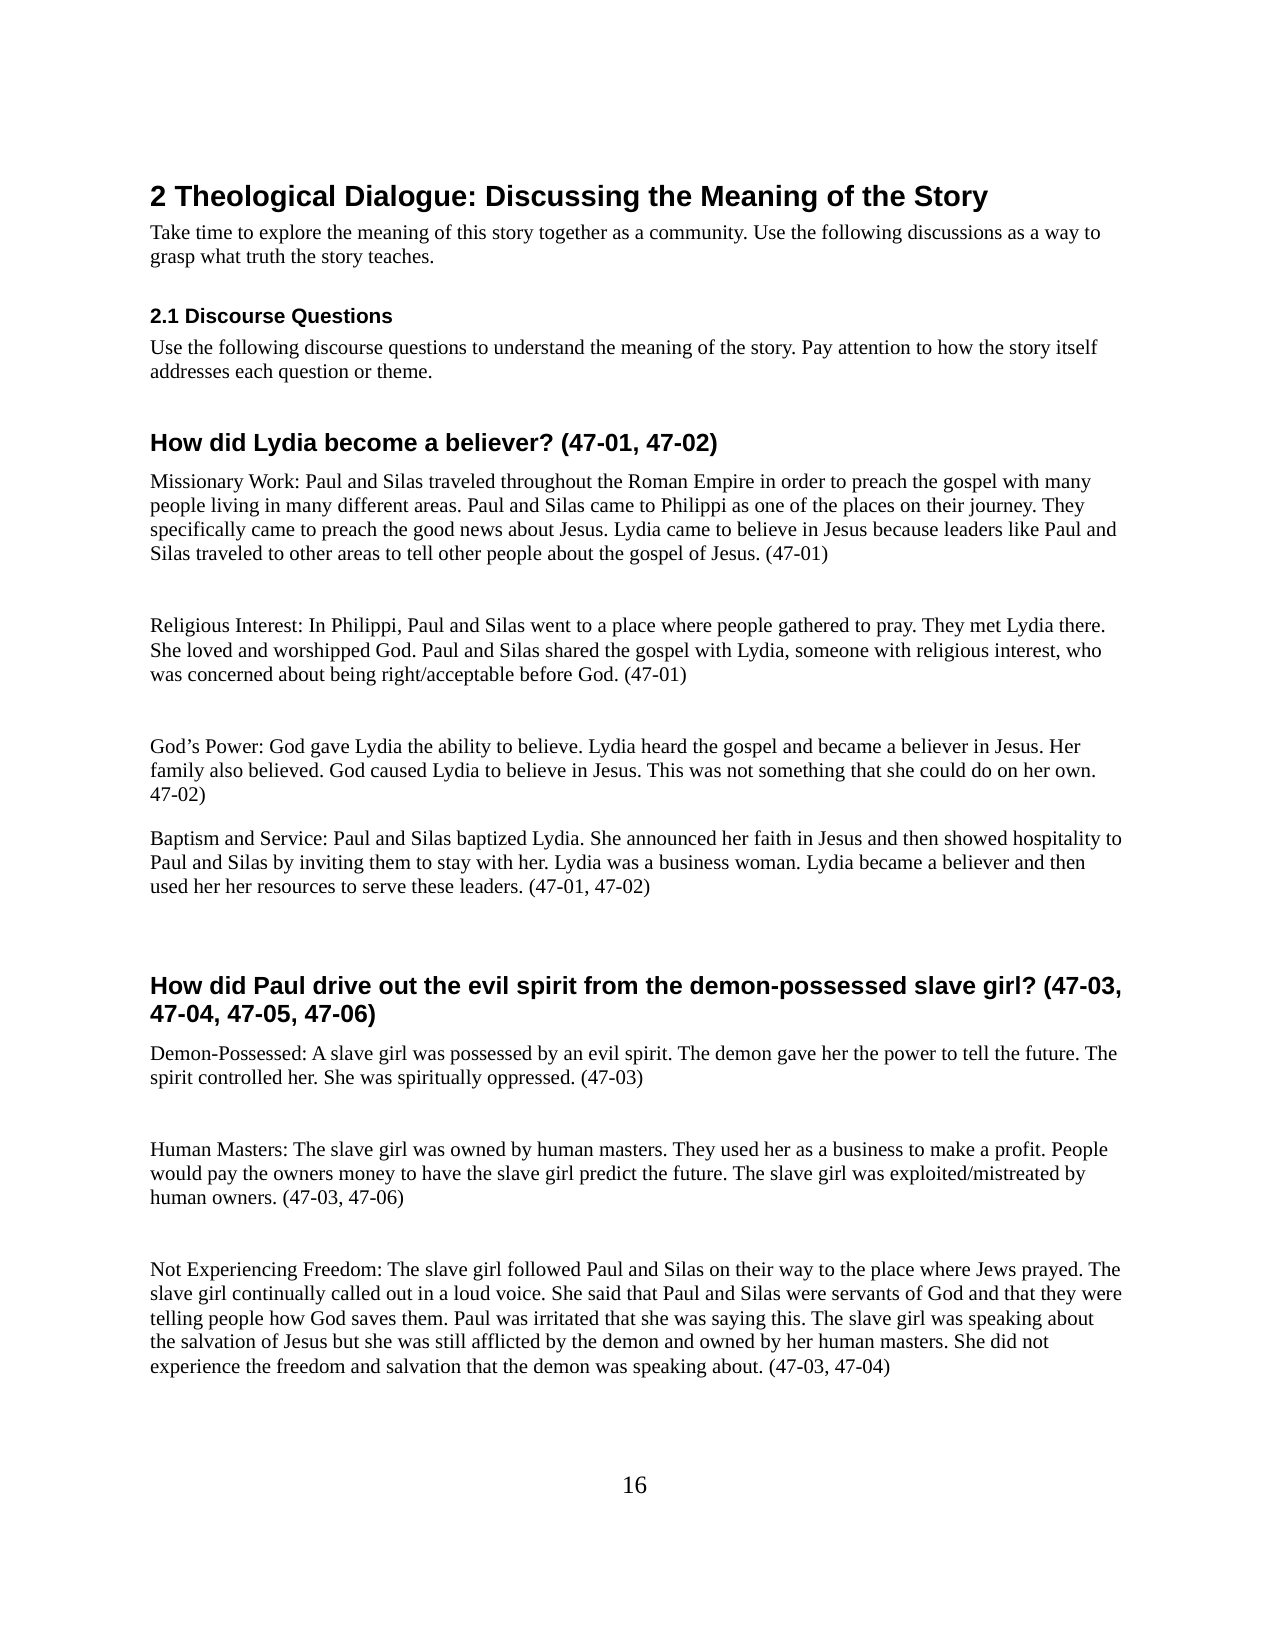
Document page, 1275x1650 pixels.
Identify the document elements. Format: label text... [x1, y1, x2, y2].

text Missionary Work: Paul and Silas traveled throughout the Roman Empire in order to preach the gospel with many people living in many different areas. Paul and Silas came to Philippi as one of the places on their journey. They specifically came to preach the good news about Jesus. Lydia came to believe in Jesus because leaders like Paul and Silas traveled to other areas to tell other people about the gospel of Jesus. (47-01) [150, 469, 1125, 565]
subtitle 2.1 Discourse Questions [150, 304, 1125, 328]
subtitle How did Lydia become a believer? (47-01, 47-02) [150, 428, 1125, 456]
text Baptism and Service: Paul and Silas baptized Lydia. She announced her faith in Jesus and then showed hospitality to Paul and Silas by inviting them to stay with her. Lydia was a business woman. Lydia became a believer and then used her her resources to serve these leaders. (47-01, 47-02) [150, 826, 1125, 898]
text Religious Interest: In Philippi, Paul and Silas went to a place where people gathered to pray. They met Lydia there. She loved and worshipped God. Paul and Silas shared the gospel with Lydia, someone with religious interest, who was concerned about being right/acceptable before God. (47-01) [150, 613, 1125, 686]
text Take time to explore the meaning of this story together as a community. Use the following discussions as a way to grasp what truth the story teaches. [150, 220, 1125, 268]
text Use the following discourse questions to understand the meaning of the story. Pay attention to how the story itself addresses each question or theme. [150, 335, 1125, 383]
subtitle 2 Theological Dialogue: Discussing the Meaning of the Story [150, 179, 1125, 212]
subtitle How did Paul drive out the evil spirit from the demon-possessed slave girl? (47-03, 47-04, 47-05, 47-06) [150, 971, 1125, 1028]
text Human Masters: The slave girl was owned by human masters. They used her as a business to make a profit. People would pay the owners money to have the slave girl predict the future. The slave girl was exploited/mistreated by human owners. (47-03, 47-06) [150, 1137, 1125, 1209]
text Demon-Possessed: A slave girl was possessed by an evil spirit. The demon gave her the power to tell the future. The spirit controlled her. She was spiritually oppressed. (47-03) [150, 1041, 1125, 1089]
text Not Experiencing Freedom: The slave girl followed Paul and Silas on their way to the place where Jews prayed. The slave girl continually called out in a loud voice. She said that Paul and Silas were servants of God and that they were telling people how God saves them. Paul was irritated that she was saying this. The slave girl was speaking about the salvation of Jesus but she was still afflicted by the demon and owned by her human masters. She did not experience the freedom and salvation that the demon was speaking about. (47-03, 47-04) [150, 1257, 1125, 1378]
text God’s Power: God gave Lydia the ability to believe. Lydia heard the gospel and became a believer in Jesus. Her family also believed. God caused Lydia to believe in Jesus. This was not something that she could do on her own. 47-02) [150, 734, 1125, 806]
